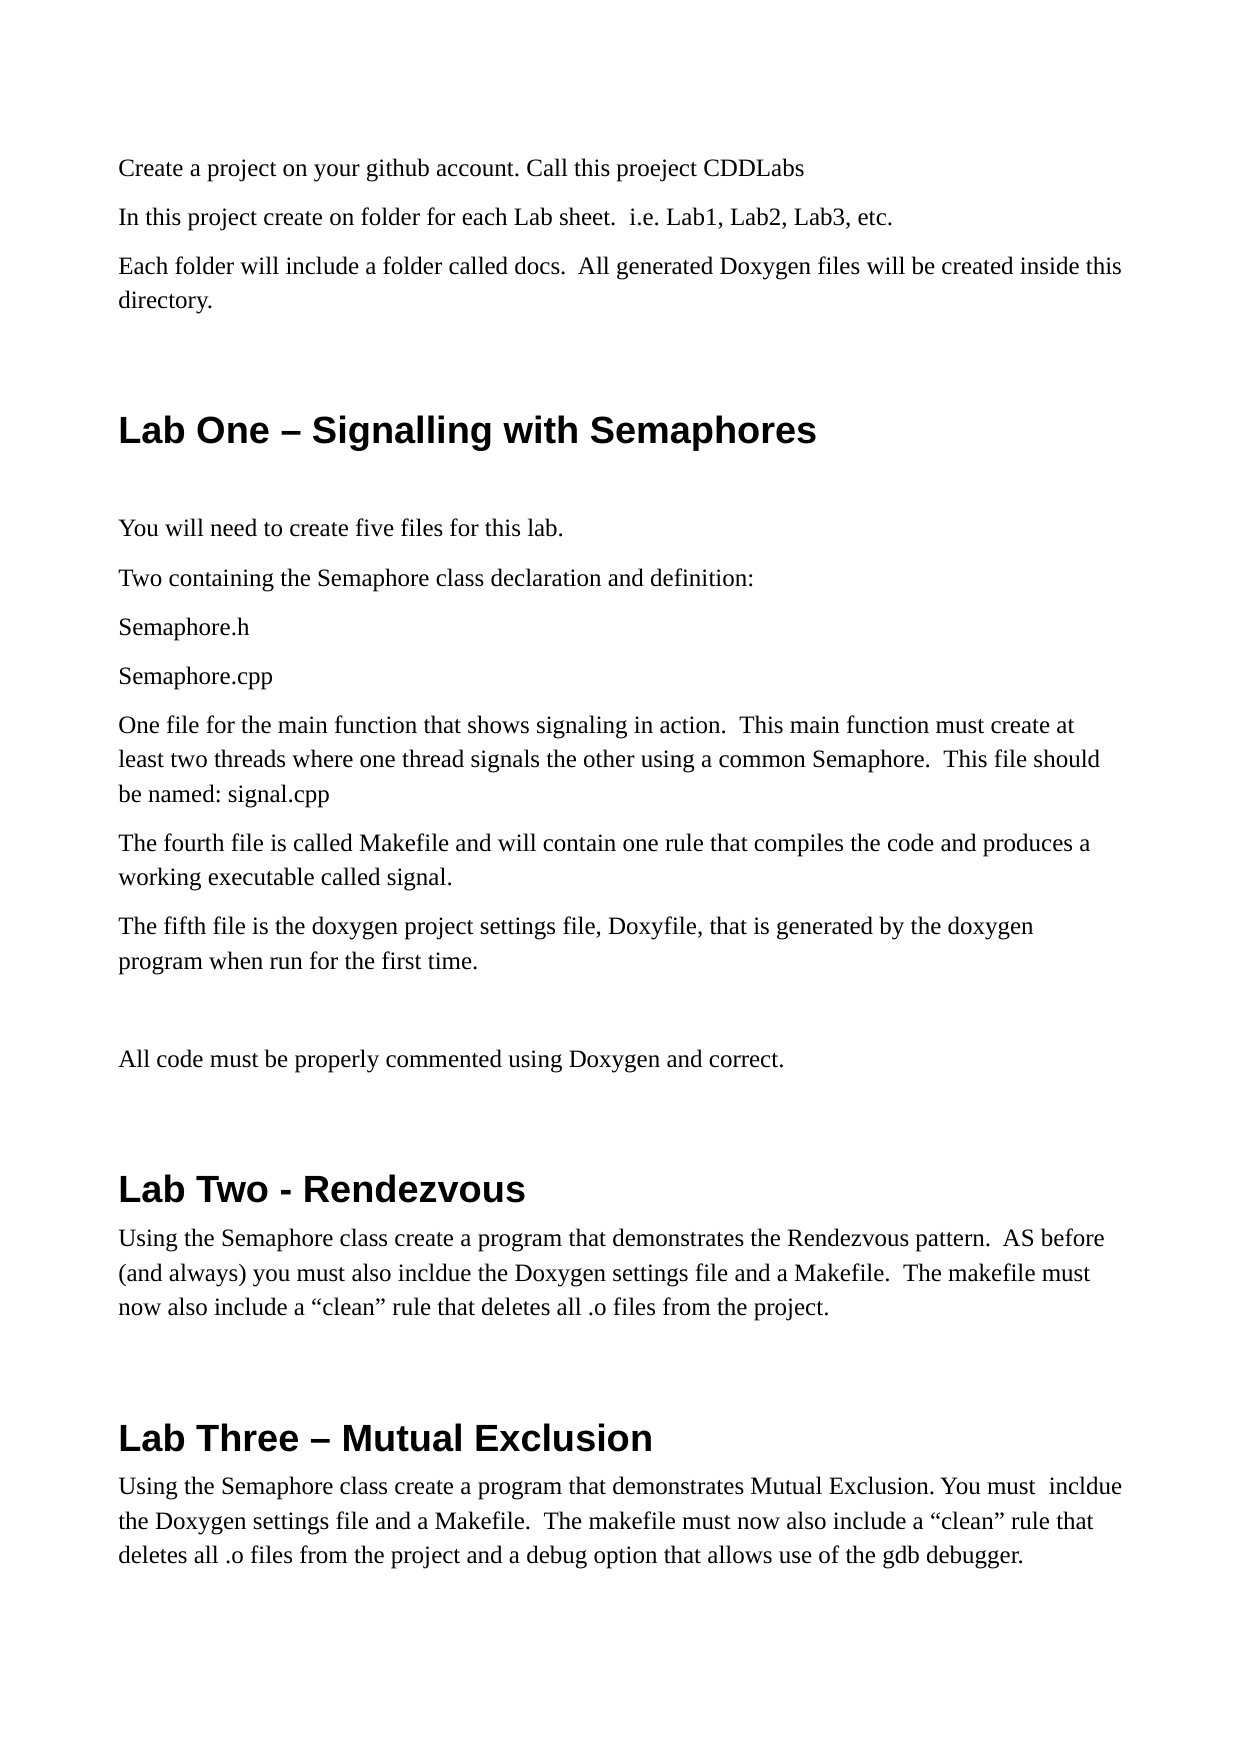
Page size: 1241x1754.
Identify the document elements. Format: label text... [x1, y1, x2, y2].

text Two containing the Semaphore class declaration and definition: [118, 563, 1122, 591]
text In this project create on folder for each Lab sheet. i.e. Lab1, Lab2, Lab3, etc. [118, 202, 1122, 230]
text The fourth file is called Makefile and will contain one rule that compiles the code and produces a working executable called signal. [118, 828, 1122, 891]
text Each folder will include a folder called docs. All generated Doxygen files will be created inside this directory. [118, 251, 1122, 314]
text Using the Semaphore class create a program that demonstrates Mutual Exclusion. You must incldue the Doxygen settings file and a Makefile. The makefile must now also include a “clean” rule that deletes all .o files from the project and a debug option that allows use of the gdb debugger. [118, 1471, 1122, 1569]
text The fifth file is the doxygen project settings file, Doxyfile, that is generated by the doxygen program when run for the first time. [118, 911, 1122, 974]
subtitle Lab Three – Mutual Exclusion [118, 1415, 1122, 1459]
text All code must be properly commented using Doxygen and correct. [118, 1044, 1122, 1073]
text Semaphore.cpp [118, 661, 1122, 689]
subtitle Lab One – Signalling with Semaphores [118, 408, 1122, 452]
text Semaphore.h [118, 612, 1122, 640]
text Create a project on your github account. Call this proeject CDDLabs [118, 118, 1122, 181]
subtitle Lab Two - Rendezvous [118, 1167, 1122, 1211]
text One file for the main function that shows signaling in action. This main function must create at least two threads where one thread signals the other using a common Semaphore. This file should be named: signal.cpp [118, 710, 1122, 807]
text Using the Semaphore class create a program that demonstrates the Rendezvous pattern. AS before (and always) you must also incldue the Doxygen settings file and a Makefile. The makefile must now also include a “clean” rule that deletes all .o files from the project. [118, 1223, 1122, 1321]
text You will need to create five files for this lab. [118, 513, 1122, 542]
